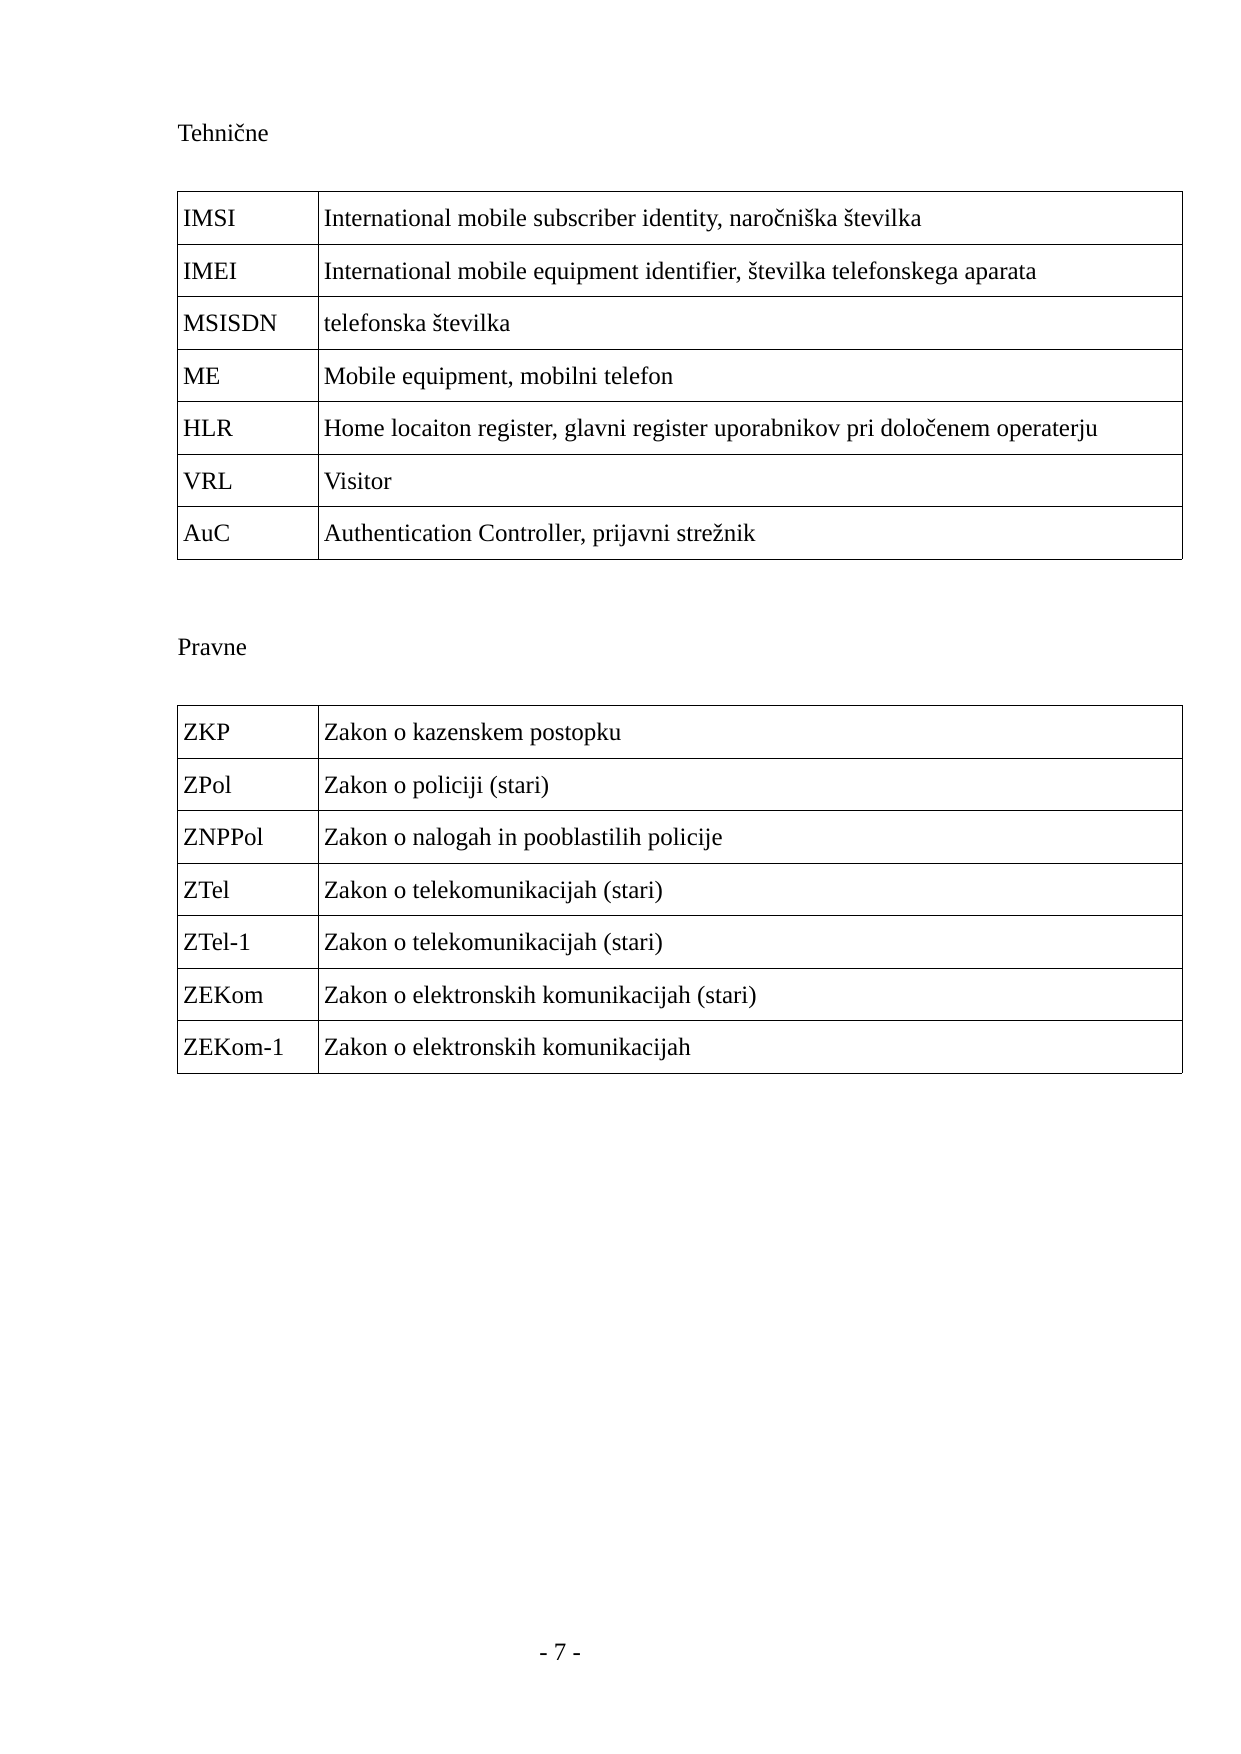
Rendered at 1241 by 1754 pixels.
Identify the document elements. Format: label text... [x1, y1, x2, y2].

table_cell ZEKom [178, 969, 318, 1020]
table_cell ZPol [178, 759, 318, 810]
table_cell ZTel-1 [178, 916, 318, 968]
table_cell Authentication Controller, prijavni strežnik [319, 507, 1182, 559]
table_header International mobile subscriber identity, naročniška številka [319, 192, 1182, 244]
table_cell ME [178, 350, 318, 401]
text Pravne [177, 632, 1093, 661]
table_cell ZEKom-1 [178, 1021, 318, 1073]
table_cell International mobile equipment identifier, številka telefonskega aparata [319, 245, 1182, 296]
table_cell ZTel [178, 864, 318, 915]
table_cell Zakon o nalogah in pooblastilih policije [319, 811, 1182, 863]
table_header ZKP [178, 706, 318, 758]
table_cell Zakon o telekomunikacijah (stari) [319, 916, 1182, 968]
table_cell Zakon o telekomunikacijah (stari) [319, 864, 1182, 915]
table_cell Home locaiton register, glavni register uporabnikov pri določenem operaterju [319, 402, 1182, 454]
table_cell telefonska številka [319, 297, 1182, 349]
table_cell Visitor [319, 455, 1182, 506]
table_cell Mobile equipment, mobilni telefon [319, 350, 1182, 401]
table_cell Zakon o policiji (stari) [319, 759, 1182, 810]
table_header IMSI [178, 192, 318, 244]
table_cell AuC [178, 507, 318, 559]
table_header Zakon o kazenskem postopku [319, 706, 1182, 758]
table_cell IMEI [178, 245, 318, 296]
table_cell VRL [178, 455, 318, 506]
table_cell Zakon o elektronskih komunikacijah (stari) [319, 969, 1182, 1020]
table_cell Zakon o elektronskih komunikacijah [319, 1021, 1182, 1073]
table_cell HLR [178, 402, 318, 454]
text Tehnične [177, 118, 1093, 147]
table_cell MSISDN [178, 297, 318, 349]
table_cell ZNPPol [178, 811, 318, 863]
